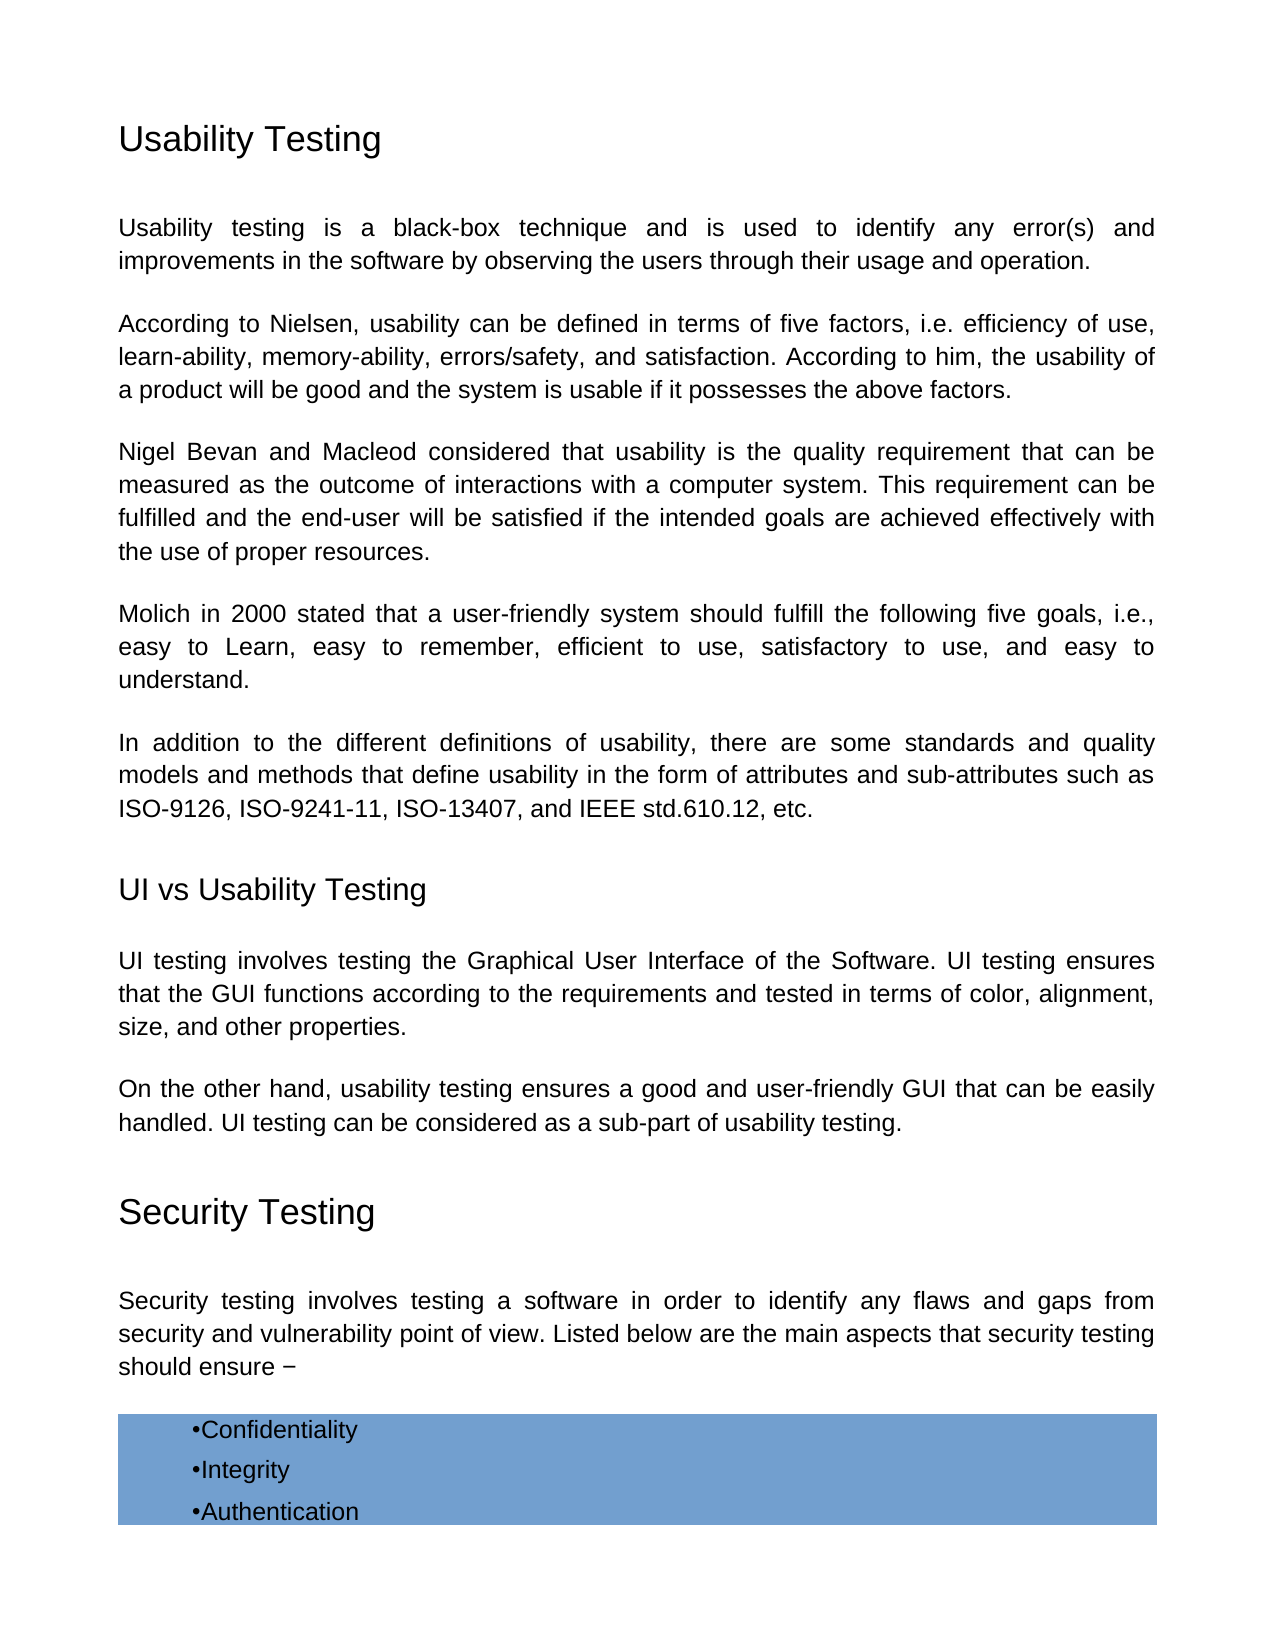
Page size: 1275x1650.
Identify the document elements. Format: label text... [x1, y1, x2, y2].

text UI testing involves testing the Graphical User Interface of the Software. UI testing ensures that the GUI functions according to the requirements and tested in terms of color, alignment, size, and other properties. [118, 946, 1157, 1041]
list Integrity [118, 1456, 1157, 1484]
text On the other hand, usability testing ensures a good and user-friendly GUI that can be easily handled. UI testing can be considered as a sub-part of usability testing. [118, 1074, 1157, 1136]
subtitle Security Testing [118, 1191, 1157, 1232]
text Nigel Bevan and Macleod considered that usability is the quality requirement that can be measured as the outcome of interactions with a computer system. This requirement can be fulfilled and the end-user will be satisfied if the intended goals are achieved effectively with the use of proper resources. [118, 437, 1157, 565]
text Molich in 2000 stated that a user-friendly system should fulfill the following five goals, i.e., easy to Learn, easy to remember, efficient to use, satisfactory to use, and easy to understand. [118, 599, 1157, 694]
text Usability testing is a black-box technique and is used to identify any error(s) and improvements in the software by observing the users through their usage and operation. [118, 213, 1157, 275]
list Authentication [118, 1496, 1157, 1525]
list Confidentiality [118, 1414, 1157, 1443]
text In addition to the different definitions of usability, there are some standards and quality models and methods that define usability in the form of attributes and sub-attributes such as ISO-9126, ISO-9241-11, ISO-13407, and IEEE std.610.12, etc. [118, 727, 1157, 822]
subtitle UI vs Usability Testing [118, 871, 1157, 907]
text According to Nielsen, usability can be defined in terms of five factors, i.e. efficiency of use, learn-ability, memory-ability, errors/safety, and satisfaction. According to him, the usability of a product will be good and the system is usable if it possesses the above factors. [118, 309, 1157, 404]
subtitle Usability Testing [118, 118, 1157, 159]
text Security testing involves testing a software in order to identify any flaws and gaps from security and vulnerability point of view. Listed below are the main aspects that security testing should ensure − [118, 1286, 1157, 1381]
